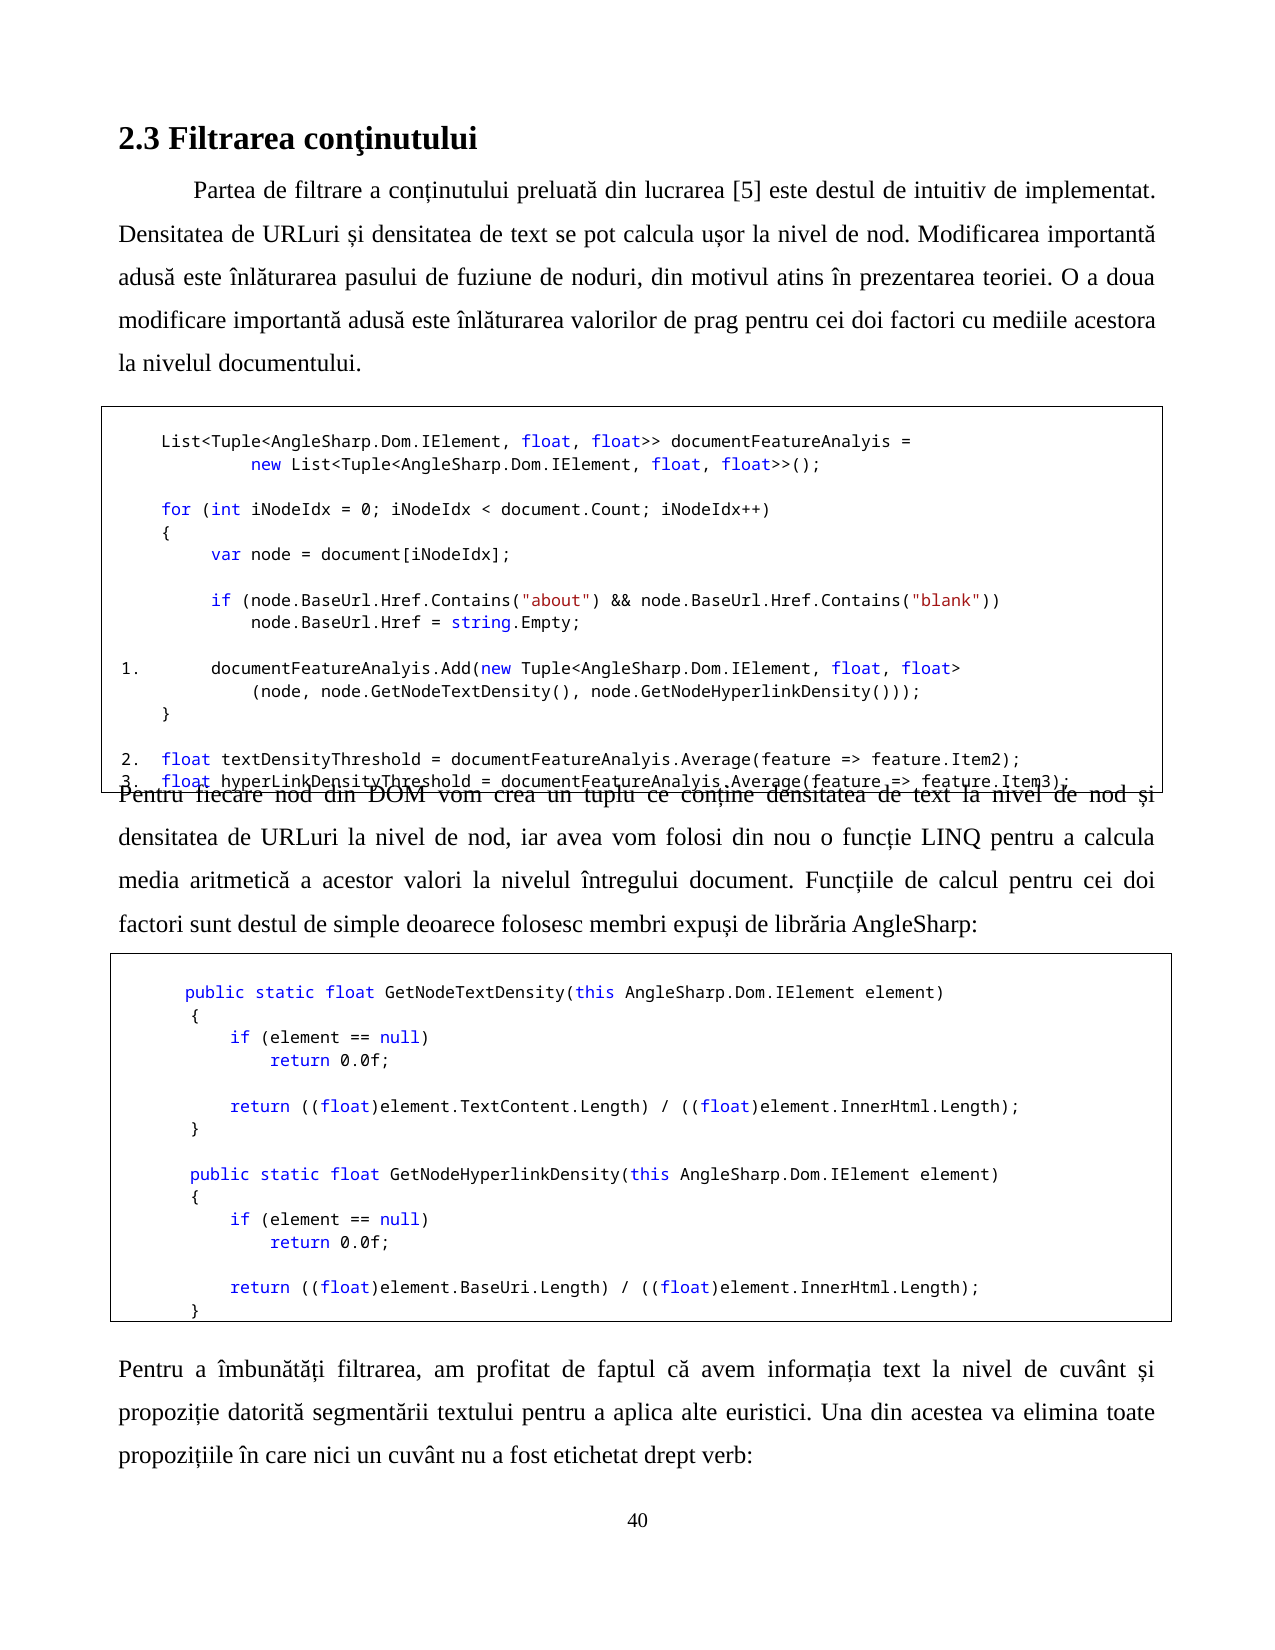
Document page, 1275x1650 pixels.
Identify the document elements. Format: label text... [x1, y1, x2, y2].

subtitle Pentru fiecare nod din DOM vom crea un tuplu ce conține densitatea de text la nivel de nod și densitatea de URLuri la nivel de nod, iar avea vom folosi din nou o funcție LINQ pentru a calcula media aritmetică a acestor valori la nivelul întregului document. Funcțiile de calcul pentru cei doi factori sunt destul de simple deoarece folosesc membri expuși de librăria AngleSharp: [118, 793, 1157, 937]
subtitle Pentru a îmbunătăți filtrarea, am profitat de faptul că avem informația text la nivel de cuvânt și propoziție datorită segmentării textului pentru a aplica alte euristici. Una din acestea va elimina toate propozițiile în care nici un cuvânt nu a fost etichetat drept verb: [118, 1354, 1157, 1469]
subtitle Partea de filtrare a conținutului preluată din lucrarea [5] este destul de intuitiv de implementat. Densitatea de URLuri și densitatea de text se pot calcula ușor la nivel de nod. Modificarea importantă adusă este înlăturarea pasului de fuziune de noduri, din motivul atins în prezentarea teoriei. O a doua modificare importantă adusă este înlăturarea valorilor de prag pentru cei doi factori cu mediile acestora la nivelul documentului. [118, 176, 1157, 377]
subtitle 2.3 Filtrarea conţinutului [118, 118, 1157, 156]
